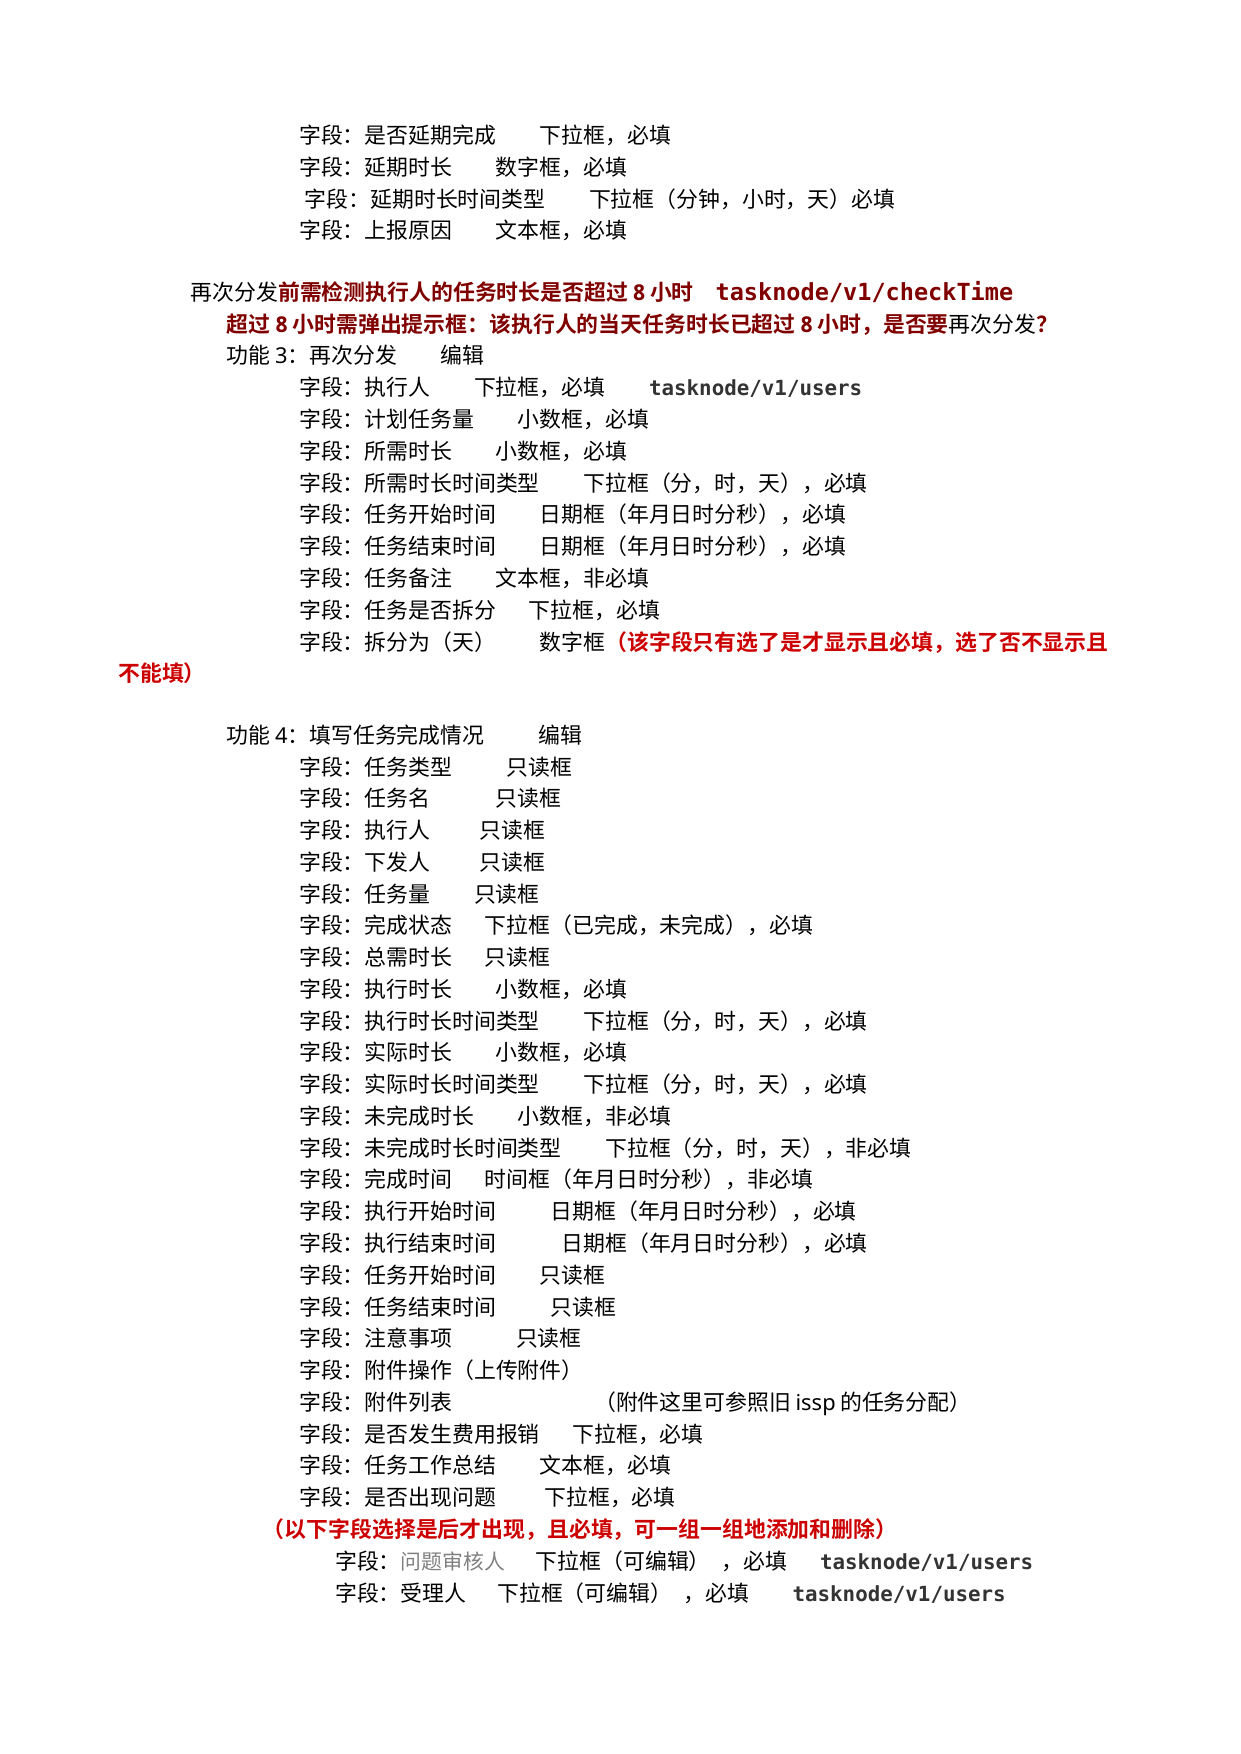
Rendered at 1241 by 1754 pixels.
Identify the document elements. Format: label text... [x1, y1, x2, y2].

text 字段：任务工作总结 文本框，必填 [118, 1448, 1122, 1480]
text 字段：执行人 只读框 [118, 813, 1122, 845]
text 字段：任务开始时间 只读框 [118, 1258, 1122, 1289]
text 字段：执行人 下拉框，必填 tasknode/v1/users [118, 370, 1122, 402]
text 字段：所需时长时间类型 下拉框（分，时，天），必填 [118, 466, 1122, 497]
text 字段：是否延期完成 下拉框，必填 [118, 118, 1122, 150]
text 字段：延期时长 数字框，必填 [118, 150, 1122, 182]
text 字段：任务是否拆分 下拉框，必填 [118, 593, 1122, 624]
text 字段：是否出现问题 下拉框，必填 [118, 1480, 1122, 1512]
text 字段：任务结束时间 只读框 [118, 1289, 1122, 1321]
text 字段：执行时长时间类型 下拉框（分，时，天），必填 [118, 1004, 1122, 1035]
text 字段：计划任务量 小数框，必填 [118, 402, 1122, 434]
text 字段：执行开始时间 日期框（年月日时分秒），必填 [118, 1194, 1122, 1226]
text 字段：完成状态 下拉框（已完成，未完成），必填 [118, 908, 1122, 940]
text 功能3：再次分发 编辑 [118, 338, 1122, 370]
text 字段：实际时长时间类型 下拉框（分，时，天），必填 [118, 1067, 1122, 1099]
text 字段：拆分为（天） 数字框（该字段只有选了是才显示且必填，选了否不显示且不能填） [118, 624, 1122, 688]
text 超过8小时需弹出提示框：该执行人的当天任务时长已超过8小时，是否要再次分发？ [118, 307, 1122, 338]
text 字段：附件列表 （附件这里可参照旧issp的任务分配） [118, 1385, 1122, 1417]
text 字段：受理人 下拉框（可编辑） ，必填 tasknode/v1/users [118, 1576, 1122, 1607]
text 字段：上报原因 文本框，必填 [118, 213, 1122, 245]
text 字段：执行结束时间 日期框（年月日时分秒），必填 [118, 1226, 1122, 1258]
text 字段：执行时长 小数框，必填 [118, 972, 1122, 1004]
text 字段：任务量 只读框 [118, 877, 1122, 908]
text 字段：下发人 只读框 [118, 845, 1122, 877]
text 字段：是否发生费用报销 下拉框，必填 [118, 1417, 1122, 1448]
text 再次分发前需检测执行人的任务时长是否超过8小时 tasknode/v1/checkTime [118, 275, 1122, 307]
text 字段：所需时长 小数框，必填 [118, 434, 1122, 466]
text 字段：任务开始时间 日期框（年月日时分秒），必填 [118, 497, 1122, 529]
text 字段：注意事项 只读框 [118, 1321, 1122, 1353]
text 字段：延期时长时间类型 下拉框（分钟，小时，天）必填 [118, 182, 1122, 213]
text 字段：问题审核人 下拉框（可编辑） ，必填 tasknode/v1/users [118, 1544, 1122, 1576]
text 字段：未完成时长时间类型 下拉框（分，时，天），非必填 [118, 1131, 1122, 1162]
text 字段：完成时间 时间框（年月日时分秒），非必填 [118, 1162, 1122, 1194]
text 字段：任务类型 只读框 [118, 749, 1122, 781]
text 字段：未完成时长 小数框，非必填 [118, 1099, 1122, 1131]
text 字段：附件操作（上传附件） [118, 1353, 1122, 1385]
text 字段：任务备注 文本框，非必填 [118, 561, 1122, 593]
text （以下字段选择是后才出现，且必填，可一组一组地添加和删除） [118, 1512, 1122, 1544]
text 字段：总需时长 只读框 [118, 940, 1122, 972]
text 功能4：填写任务完成情况 编辑 [118, 718, 1122, 749]
text 字段：实际时长 小数框，必填 [118, 1035, 1122, 1067]
text 字段：任务结束时间 日期框（年月日时分秒），必填 [118, 529, 1122, 561]
text 字段：任务名 只读框 [118, 781, 1122, 813]
